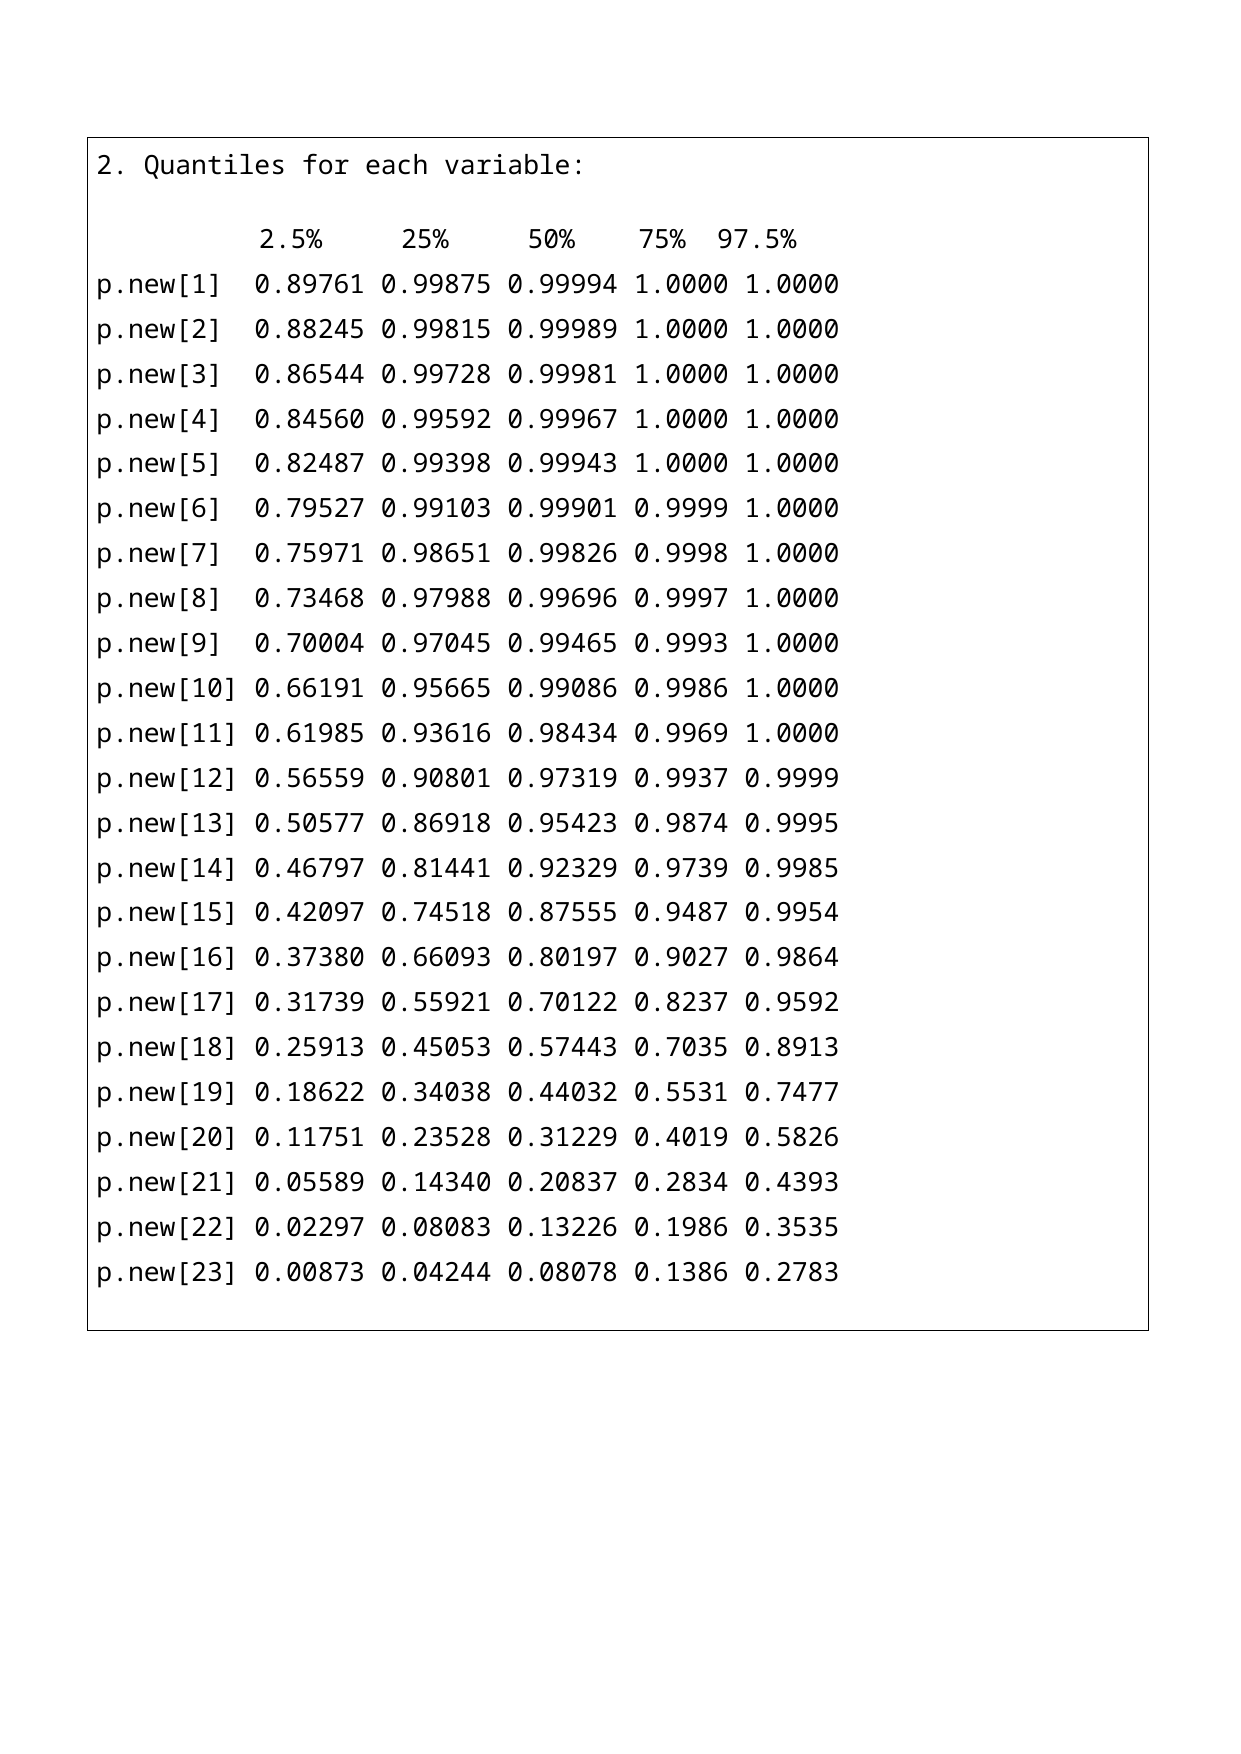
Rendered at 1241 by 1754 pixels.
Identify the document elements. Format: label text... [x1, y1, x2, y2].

text p.new[8] 0.73468 0.97988 0.99696 0.9997 1.0000 [96, 579, 1139, 615]
text p.new[17] 0.31739 0.55921 0.70122 0.8237 0.9592 [96, 983, 1139, 1019]
text p.new[14] 0.46797 0.81441 0.92329 0.9739 0.9985 [96, 849, 1139, 885]
text p.new[7] 0.75971 0.98651 0.99826 0.9998 1.0000 [96, 534, 1139, 570]
text p.new[1] 0.89761 0.99875 0.99994 1.0000 1.0000 [96, 265, 1139, 301]
text p.new[22] 0.02297 0.08083 0.13226 0.1986 0.3535 [96, 1208, 1139, 1244]
text p.new[9] 0.70004 0.97045 0.99465 0.9993 1.0000 [96, 624, 1139, 660]
text p.new[16] 0.37380 0.66093 0.80197 0.9027 0.9864 [96, 938, 1139, 974]
text 2. Quantiles for each variable: [96, 146, 1139, 182]
text p.new[10] 0.66191 0.95665 0.99086 0.9986 1.0000 [96, 669, 1139, 705]
text p.new[13] 0.50577 0.86918 0.95423 0.9874 0.9995 [96, 804, 1139, 840]
text p.new[20] 0.11751 0.23528 0.31229 0.4019 0.5826 [96, 1118, 1139, 1154]
text 2.5% 25% 50% 75% 97.5% [96, 220, 1139, 256]
text p.new[3] 0.86544 0.99728 0.99981 1.0000 1.0000 [96, 355, 1139, 391]
text p.new[5] 0.82487 0.99398 0.99943 1.0000 1.0000 [96, 445, 1139, 481]
text p.new[23] 0.00873 0.04244 0.08078 0.1386 0.2783 [96, 1253, 1139, 1289]
text p.new[2] 0.88245 0.99815 0.99989 1.0000 1.0000 [96, 310, 1139, 346]
text p.new[6] 0.79527 0.99103 0.99901 0.9999 1.0000 [96, 489, 1139, 526]
text p.new[4] 0.84560 0.99592 0.99967 1.0000 1.0000 [96, 400, 1139, 436]
text p.new[15] 0.42097 0.74518 0.87555 0.9487 0.9954 [96, 894, 1139, 929]
text p.new[12] 0.56559 0.90801 0.97319 0.9937 0.9999 [96, 759, 1139, 795]
text p.new[19] 0.18622 0.34038 0.44032 0.5531 0.7477 [96, 1073, 1139, 1109]
text p.new[11] 0.61985 0.93616 0.98434 0.9969 1.0000 [96, 714, 1139, 750]
text p.new[21] 0.05589 0.14340 0.20837 0.2834 0.4393 [96, 1163, 1139, 1199]
text p.new[18] 0.25913 0.45053 0.57443 0.7035 0.8913 [96, 1028, 1139, 1064]
